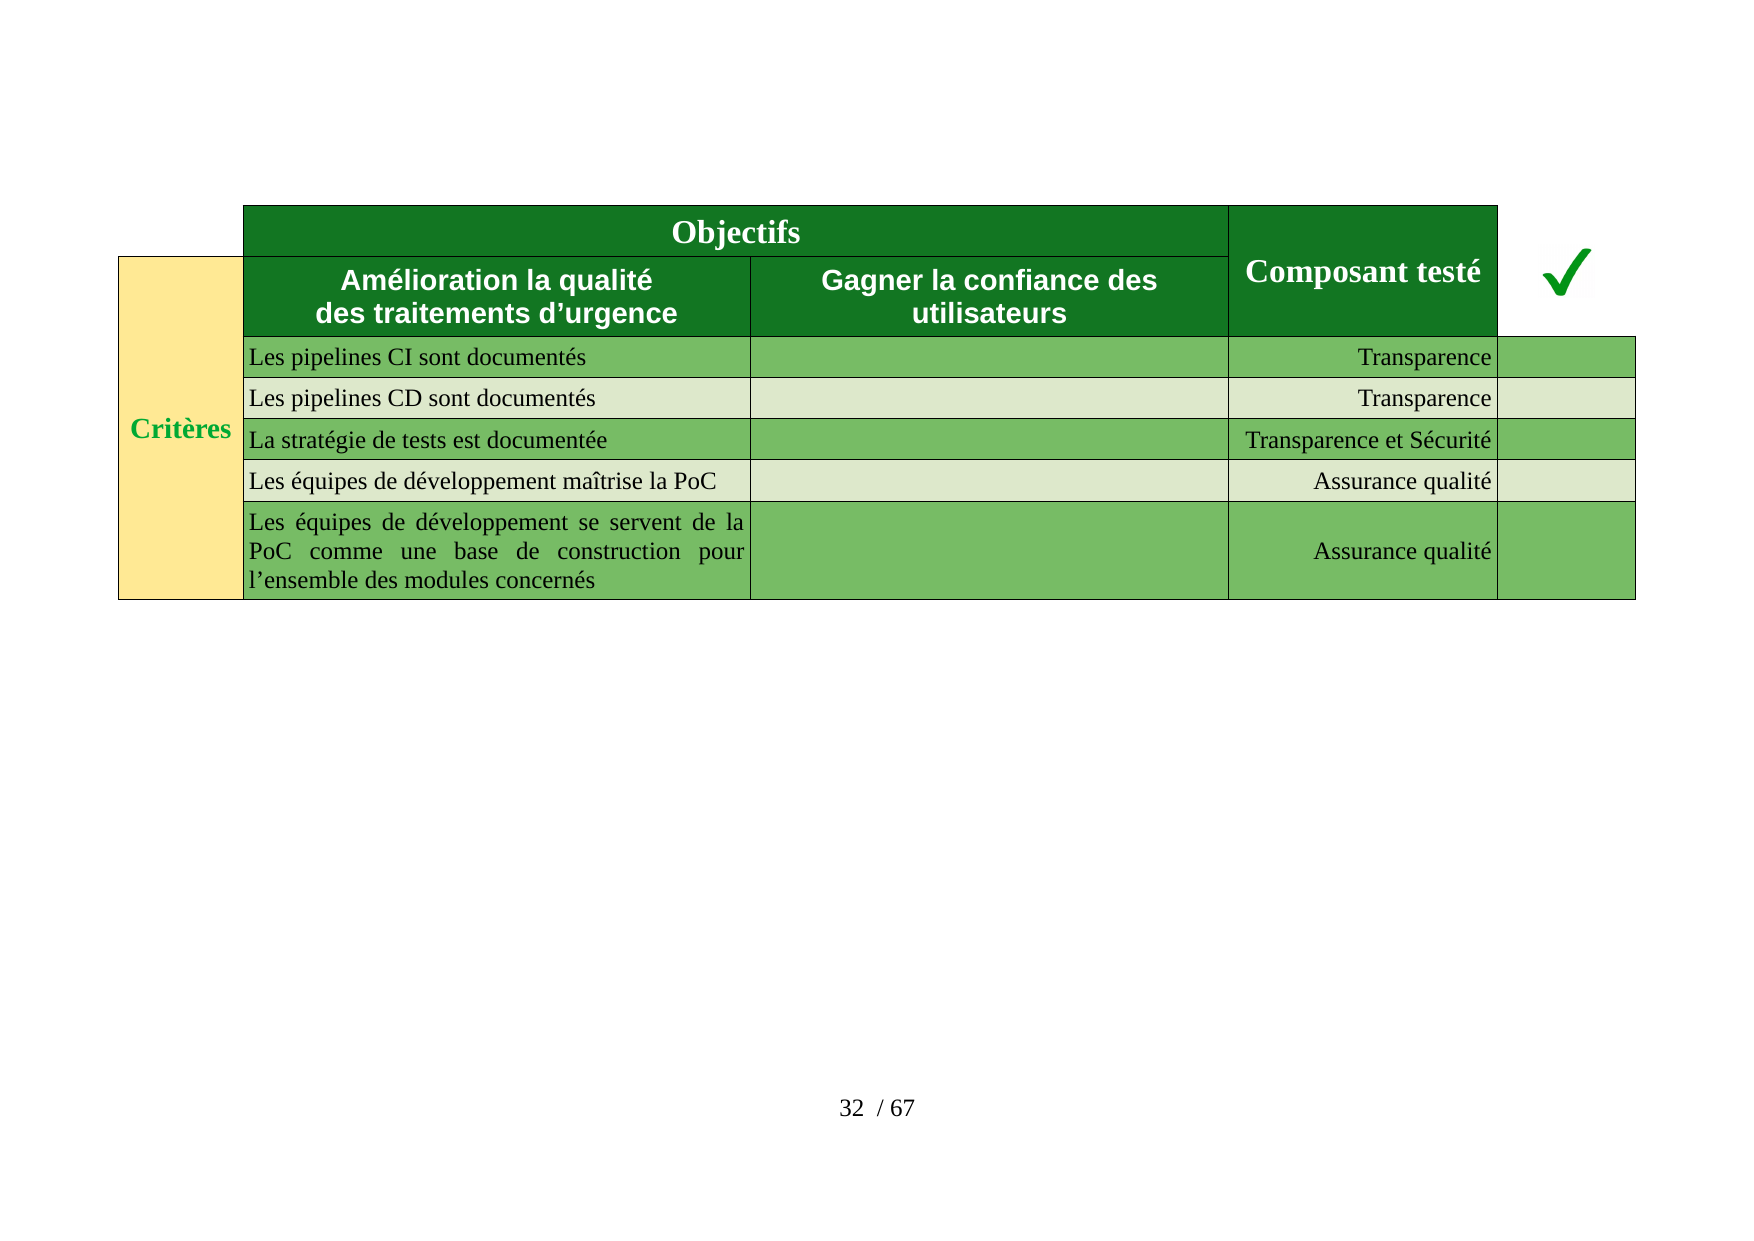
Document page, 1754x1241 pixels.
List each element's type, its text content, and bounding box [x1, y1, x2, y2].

table_cell Critères [119, 257, 243, 599]
table_cell Gagner la confiance des utilisateurs [751, 257, 1228, 336]
table_cell Les pipelines CI sont documentés [244, 337, 750, 377]
table_cell Les équipes de développement se servent de la PoC comme une base de construction pour l’ensemble des modules concernés [244, 502, 750, 599]
table_header Objectifs [244, 206, 1228, 256]
table_cell [751, 378, 1228, 418]
table_cell Transparence [1229, 378, 1497, 418]
table_cell La stratégie de tests est documentée [244, 419, 750, 459]
table_cell [1498, 502, 1635, 599]
table_cell Transparence [1229, 337, 1497, 377]
table_header Composant testé [1229, 206, 1497, 336]
table_cell Transparence et Sécurité [1229, 419, 1497, 459]
table_cell [1498, 419, 1635, 459]
table_header [1498, 205, 1636, 336]
table_cell Les pipelines CD sont documentés [244, 378, 750, 418]
picture [1538, 244, 1595, 298]
table_cell [751, 502, 1228, 599]
table_cell [751, 419, 1228, 459]
table_cell Assurance qualité [1229, 502, 1497, 599]
table_cell Les équipes de développement maîtrise la PoC [244, 460, 750, 501]
table_header [118, 205, 243, 256]
table_cell [1498, 460, 1635, 501]
table_cell Assurance qualité [1229, 460, 1497, 501]
table_cell Amélioration la qualité des traitements d’urgence [244, 257, 750, 336]
table_cell [1498, 337, 1635, 377]
table_cell [751, 460, 1228, 501]
table_cell [751, 337, 1228, 377]
table_cell [1498, 378, 1635, 418]
